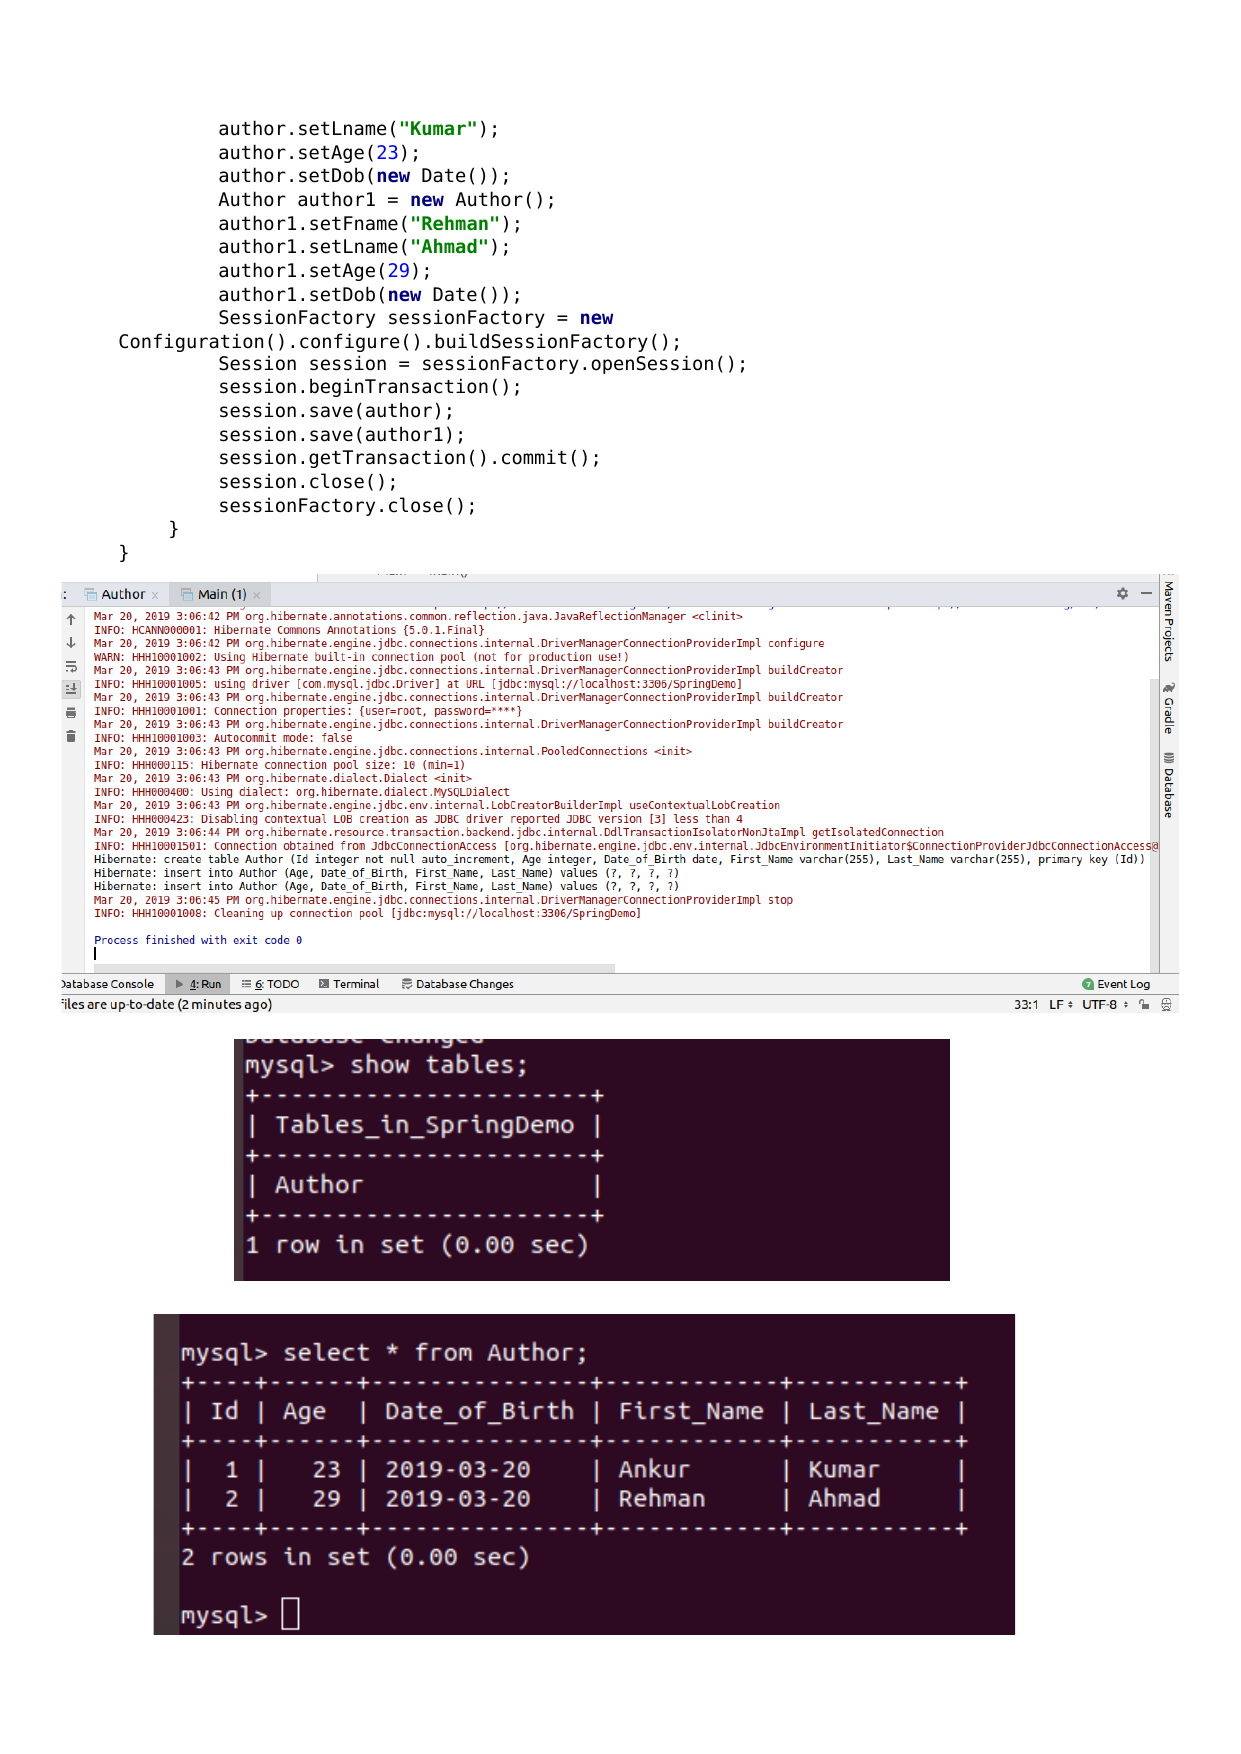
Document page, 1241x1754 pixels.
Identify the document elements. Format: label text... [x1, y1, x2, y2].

text session.save(author); [118, 400, 1122, 424]
text author1.setAge(29); [118, 260, 1122, 284]
picture [61, 574, 1179, 1013]
text } [118, 518, 1122, 542]
text sessionFactory.close(); [118, 495, 1122, 518]
text Session session = sessionFactory.openSession(); [118, 353, 1122, 376]
text SessionFactory sessionFactory = new Configuration().configure().buildSessionFactory(); [118, 307, 1122, 353]
text } [118, 542, 1122, 564]
text author1.setFname("Rehman"); [118, 213, 1122, 236]
text session.save(author1); [118, 424, 1122, 447]
text session.getTransaction().commit(); [118, 447, 1122, 471]
text author.setAge(23); [118, 142, 1122, 165]
text author.setDob(new Date()); [118, 165, 1122, 189]
text author1.setLname("Ahmad"); [118, 236, 1122, 260]
text author.setLname("Kumar"); [118, 118, 1122, 142]
picture [234, 1039, 337, 1281]
text session.beginTransaction(); [118, 376, 1122, 400]
text Author author1 = new Author(); [118, 189, 1122, 213]
text session.close(); [118, 471, 1122, 495]
text author1.setDob(new Date()); [118, 284, 1122, 307]
